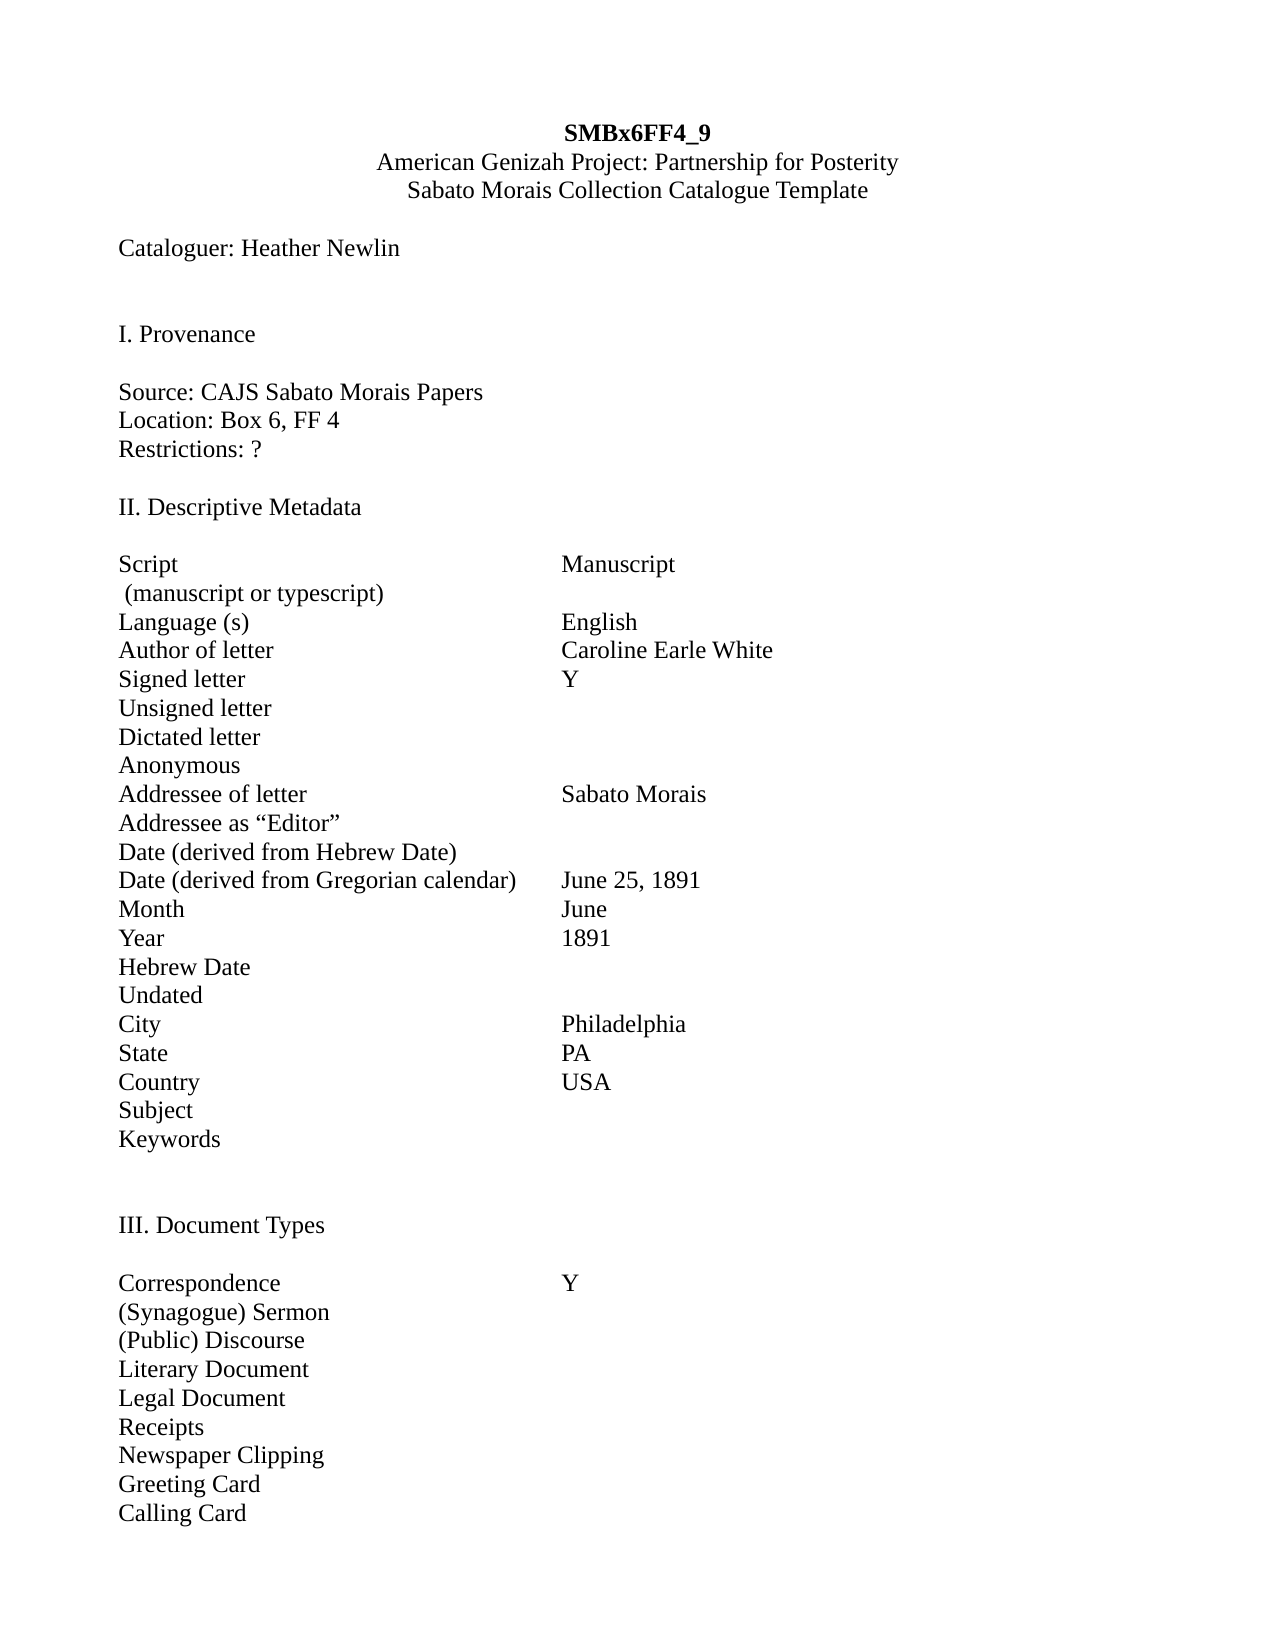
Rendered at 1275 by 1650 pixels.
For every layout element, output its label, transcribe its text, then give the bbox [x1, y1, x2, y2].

text Month June [118, 894, 1157, 923]
text Hebrew Date [118, 952, 1157, 981]
text SMBx6FF4_9 [118, 118, 1157, 147]
text (Public) Discourse [118, 1326, 1157, 1354]
text Language (s) English [118, 607, 1157, 636]
text Undated [118, 981, 1157, 1009]
text (manuscript or typescript) [118, 578, 1157, 607]
text Cataloguer: Heather Newlin [118, 233, 1157, 262]
text I. Provenance [118, 319, 1157, 348]
text State PA [118, 1038, 1157, 1067]
text Correspondence Y [118, 1268, 1157, 1297]
text Keywords [118, 1124, 1157, 1153]
text Author of letter Caroline Earle White [118, 636, 1157, 664]
text II. Descriptive Metadata [118, 492, 1157, 521]
text Source: CAJS Sabato Morais Papers [118, 377, 1157, 406]
text Unsigned letter [118, 693, 1157, 722]
text Addressee of letter Sabato Morais [118, 779, 1157, 808]
text Addressee as “Editor” [118, 808, 1157, 837]
text Year 1891 [118, 923, 1157, 952]
text Legal Document [118, 1383, 1157, 1412]
text (Synagogue) Sermon [118, 1297, 1157, 1326]
text Literary Document [118, 1354, 1157, 1383]
text American Genizah Project: Partnership for Posterity [118, 147, 1157, 176]
text Dictated letter [118, 722, 1157, 751]
text Signed letter Y [118, 664, 1157, 693]
text Subject [118, 1096, 1157, 1124]
text Sabato Morais Collection Catalogue Template [118, 176, 1157, 204]
text Location: Box 6, FF 4 [118, 406, 1157, 434]
text Script Manuscript [118, 549, 1157, 578]
text City Philadelphia [118, 1009, 1157, 1038]
text Greeting Card [118, 1469, 1157, 1498]
text Anonymous [118, 751, 1157, 779]
text Restrictions: ? [118, 434, 1157, 463]
text Date (derived from Hebrew Date) [118, 837, 1157, 866]
text Country USA [118, 1067, 1157, 1096]
text Newspaper Clipping [118, 1441, 1157, 1469]
text Receipts [118, 1412, 1157, 1441]
text III. Document Types [118, 1211, 1157, 1239]
text Calling Card [118, 1498, 1157, 1527]
text Date (derived from Gregorian calendar) June 25, 1891 [118, 866, 1157, 894]
